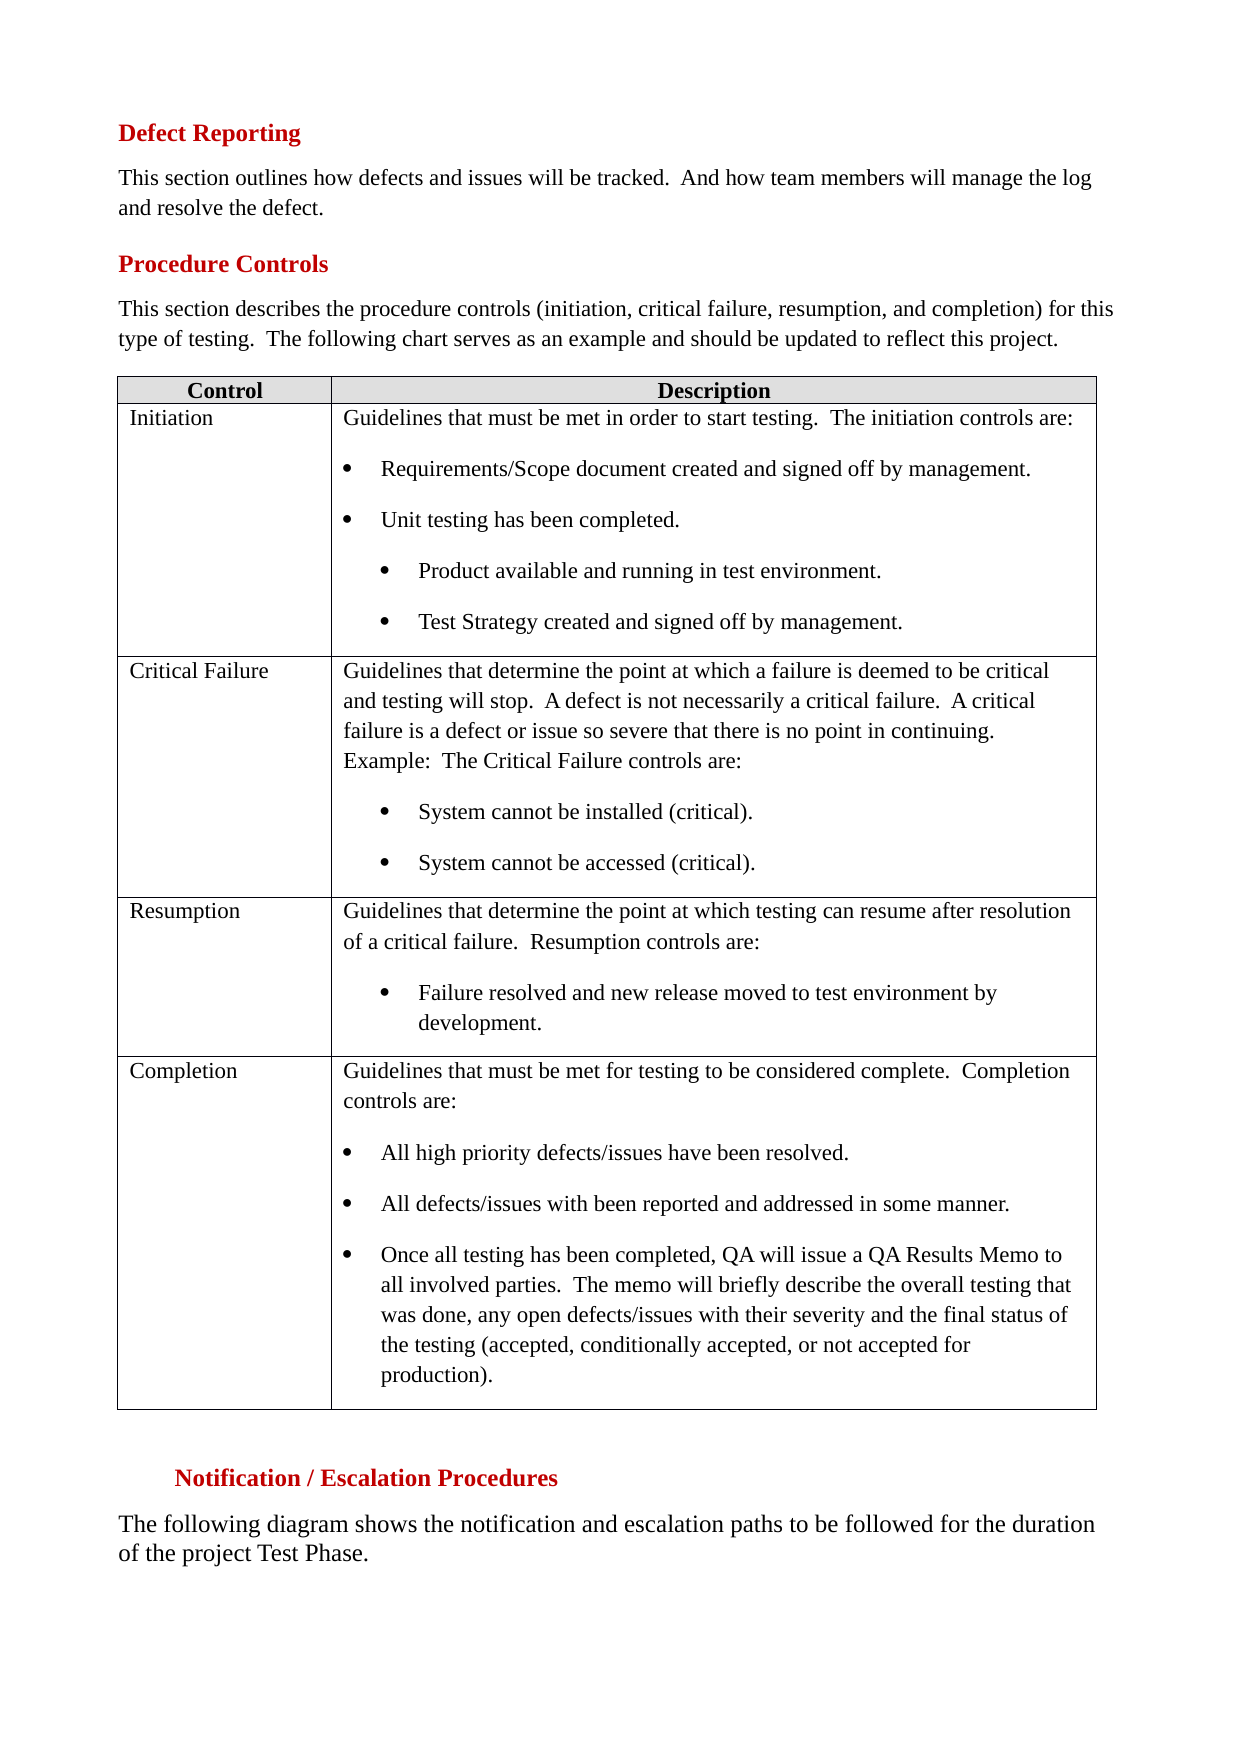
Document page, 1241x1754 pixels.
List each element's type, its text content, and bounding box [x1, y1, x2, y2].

table_header Description [332, 377, 1096, 403]
subtitle Notification / Escalation Procedures [174, 1463, 1122, 1492]
table_cell Guidelines that determine the point at which a failure is deemed to be critical and testing will stop. A defect is not necessarily a critical failure. A critical failure is a defect or issue so severe that there is no point in continuing. Example: The Critical Failure controls are: System cannot be installed (critical). System cannot be accessed (critical). [332, 657, 1096, 897]
table_cell Resumption [118, 898, 331, 1056]
text This section describes the procedure controls (initiation, critical failure, resumption, and completion) for this type of testing. The following chart serves as an example and should be updated to reflect this project. [118, 294, 1122, 351]
table_header Control [118, 377, 331, 403]
table_cell Initiation [118, 404, 331, 656]
table_cell Guidelines that must be met in order to start testing. The initiation controls are: Requirements/Scope document created and signed off by management. Unit testing has been completed. Product available and running in test environment. Test Strategy created and signed off by management. [332, 404, 1096, 656]
text This section outlines how defects and issues will be tracked. And how team members will manage the log and resolve the defect. [118, 164, 1122, 220]
subtitle Procedure Controls [81, 249, 1122, 278]
subtitle Defect Reporting [81, 118, 1122, 147]
table_cell Guidelines that determine the point at which testing can resume after resolution of a critical failure. Resumption controls are: Failure resolved and new release moved to test environment by development. [332, 898, 1096, 1056]
table_cell Critical Failure [118, 657, 331, 897]
table_cell Guidelines that must be met for testing to be considered complete. Completion controls are: All high priority defects/issues have been resolved. All defects/issues with been reported and addressed in some manner. Once all testing has been completed, QA will issue a QA Results Memo to all involved parties. The memo will briefly describe the overall testing that was done, any open defects/issues with their severity and the final status of the testing (accepted, conditionally accepted, or not accepted for production). [332, 1057, 1096, 1409]
table_cell Completion [118, 1057, 331, 1409]
text The following diagram shows the notification and escalation paths to be followed for the duration of the project Test Phase. [118, 1509, 1122, 1566]
